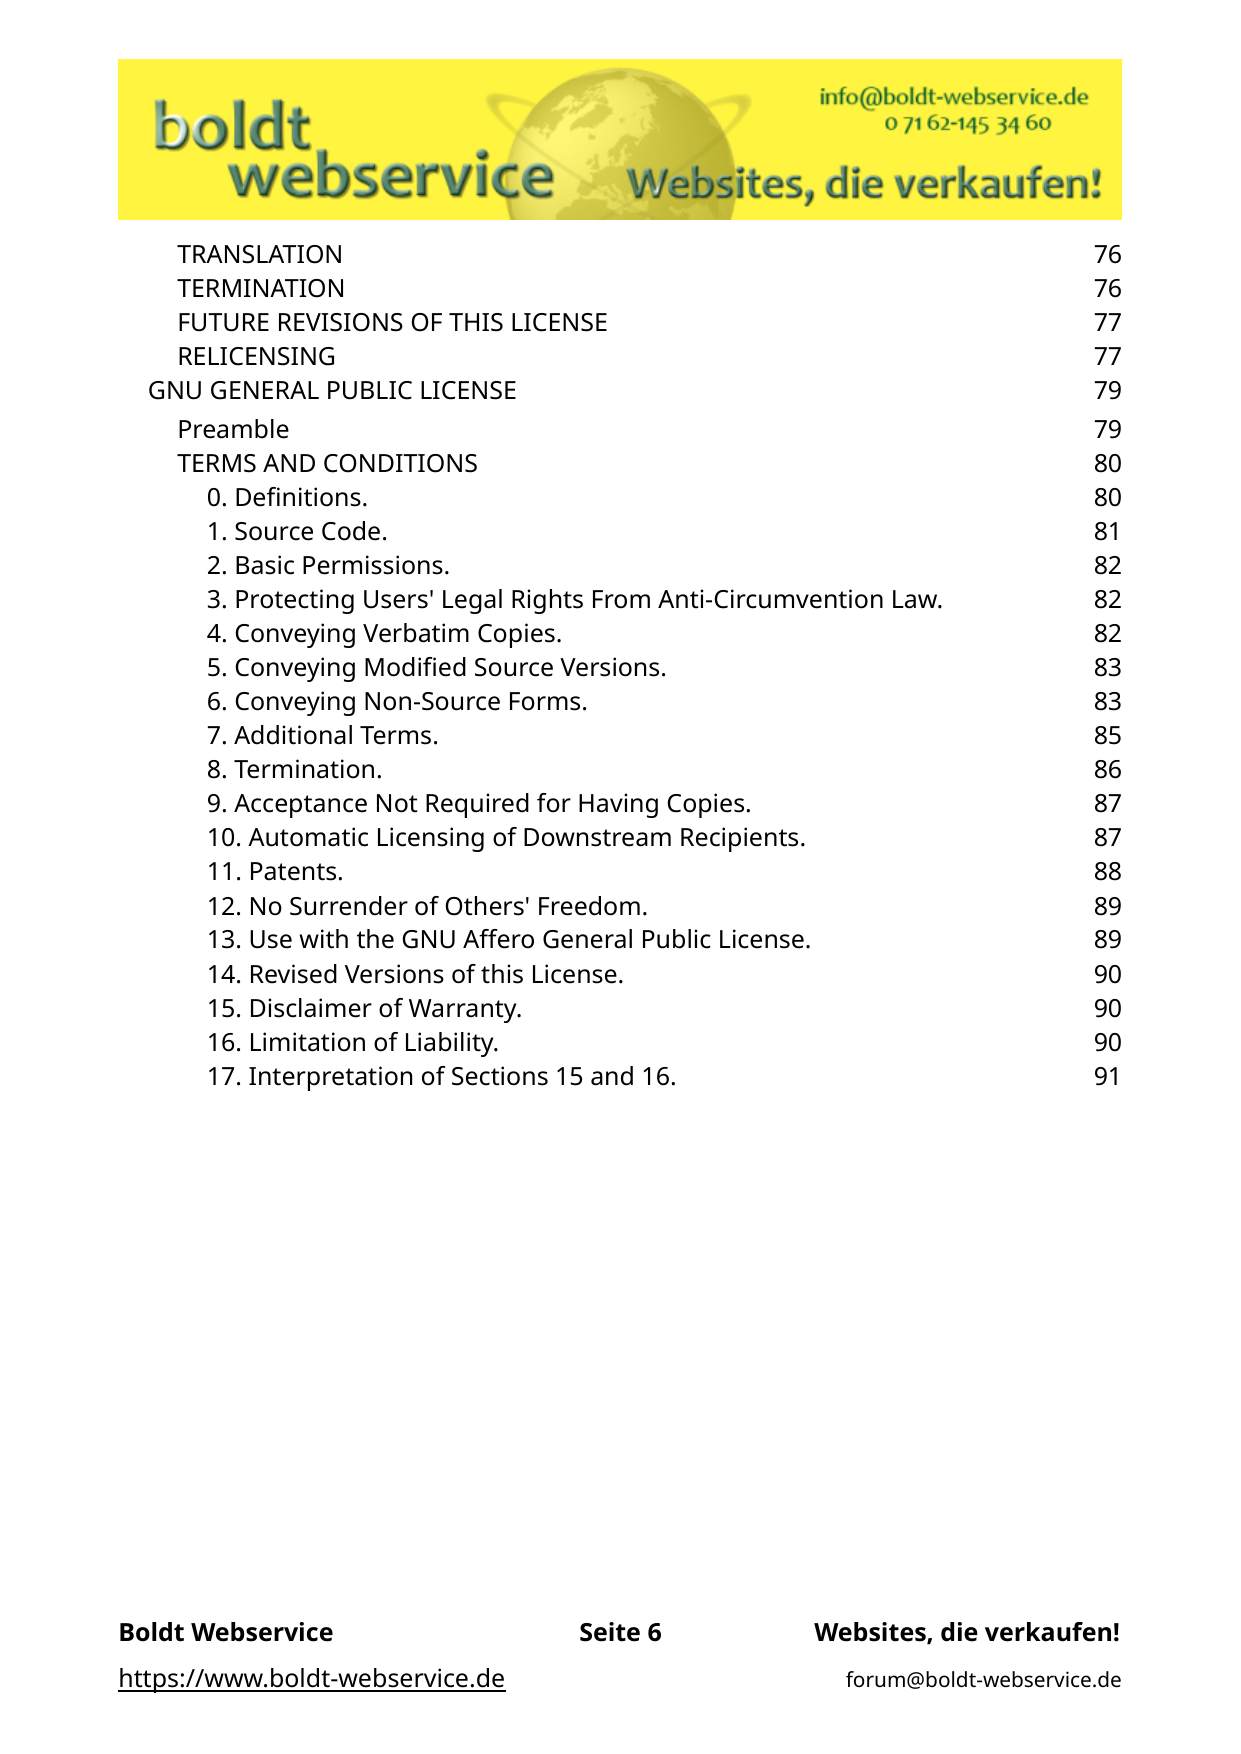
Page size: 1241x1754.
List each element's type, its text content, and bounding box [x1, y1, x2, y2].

text TERMINATION 76 [177, 270, 1122, 304]
text TRANSLATION 76 [177, 236, 1122, 270]
text 2. Basic Permissions. 82 [207, 547, 1122, 582]
text 16. Limitation of Liability. 90 [207, 1024, 1122, 1058]
text 12. No Surrender of Others' Freedom. 89 [207, 888, 1122, 922]
text 10. Automatic Licensing of Downstream Recipients. 87 [207, 820, 1122, 854]
text 6. Conveying Non-Source Forms. 83 [207, 684, 1122, 718]
text 7. Additional Terms. 85 [207, 718, 1122, 752]
text TERMS AND CONDITIONS 80 [177, 445, 1122, 479]
text 13. Use with the GNU Affero General Public License. 89 [207, 922, 1122, 956]
text RELICENSING 77 [177, 338, 1122, 372]
text 14. Revised Versions of this License. 90 [207, 956, 1122, 990]
text 1. Source Code. 81 [207, 513, 1122, 547]
text FUTURE REVISIONS OF THIS LICENSE 77 [177, 304, 1122, 338]
text 5. Conveying Modified Source Versions. 83 [207, 650, 1122, 684]
text Preamble 79 [177, 411, 1122, 445]
text 17. Interpretation of Sections 15 and 16. 91 [207, 1058, 1122, 1092]
text 0. Definitions. 80 [207, 479, 1122, 513]
picture [118, 59, 1123, 220]
text 15. Disclaimer of Warranty. 90 [207, 990, 1122, 1024]
text 4. Conveying Verbatim Copies. 82 [207, 616, 1122, 650]
text 8. Termination. 86 [207, 752, 1122, 786]
text 11. Patents. 88 [207, 854, 1122, 888]
text 3. Protecting Users' Legal Rights From Anti-Circumvention Law. 82 [207, 582, 1122, 616]
text GNU GENERAL PUBLIC LICENSE 79 [148, 372, 1122, 407]
text 9. Acceptance Not Required for Having Copies. 87 [207, 786, 1122, 820]
